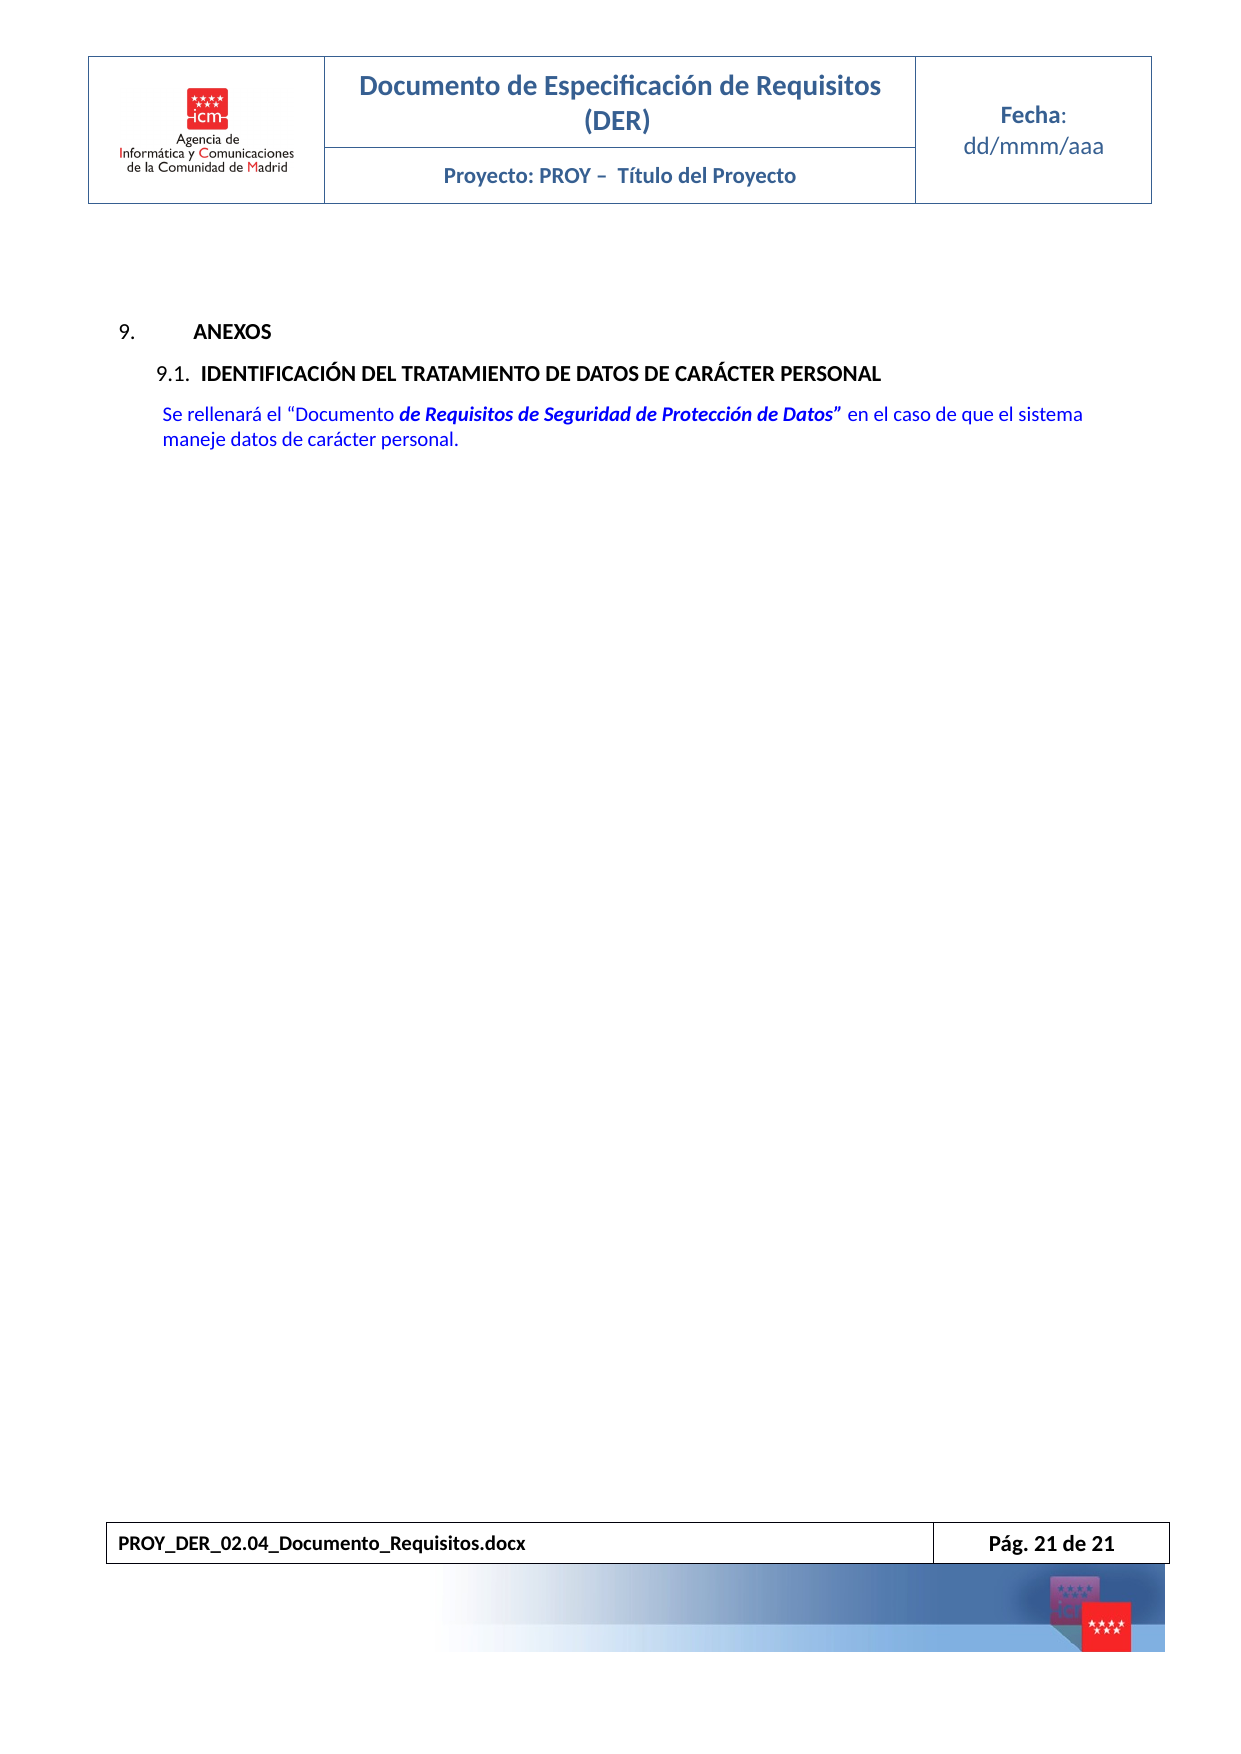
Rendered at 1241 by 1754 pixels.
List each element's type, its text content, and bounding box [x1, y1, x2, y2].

subtitle ANEXOS [118, 317, 1122, 345]
picture [120, 88, 294, 172]
text Se rellenará el “Documento de Requisitos de Seguridad de Protección de Datos” en el caso de que el sistema maneje datos de carácter personal. [162, 401, 1122, 452]
subtitle Identificación del tratamiento de datos de carácter personal [156, 359, 1122, 387]
picture [118, 1564, 1165, 1652]
